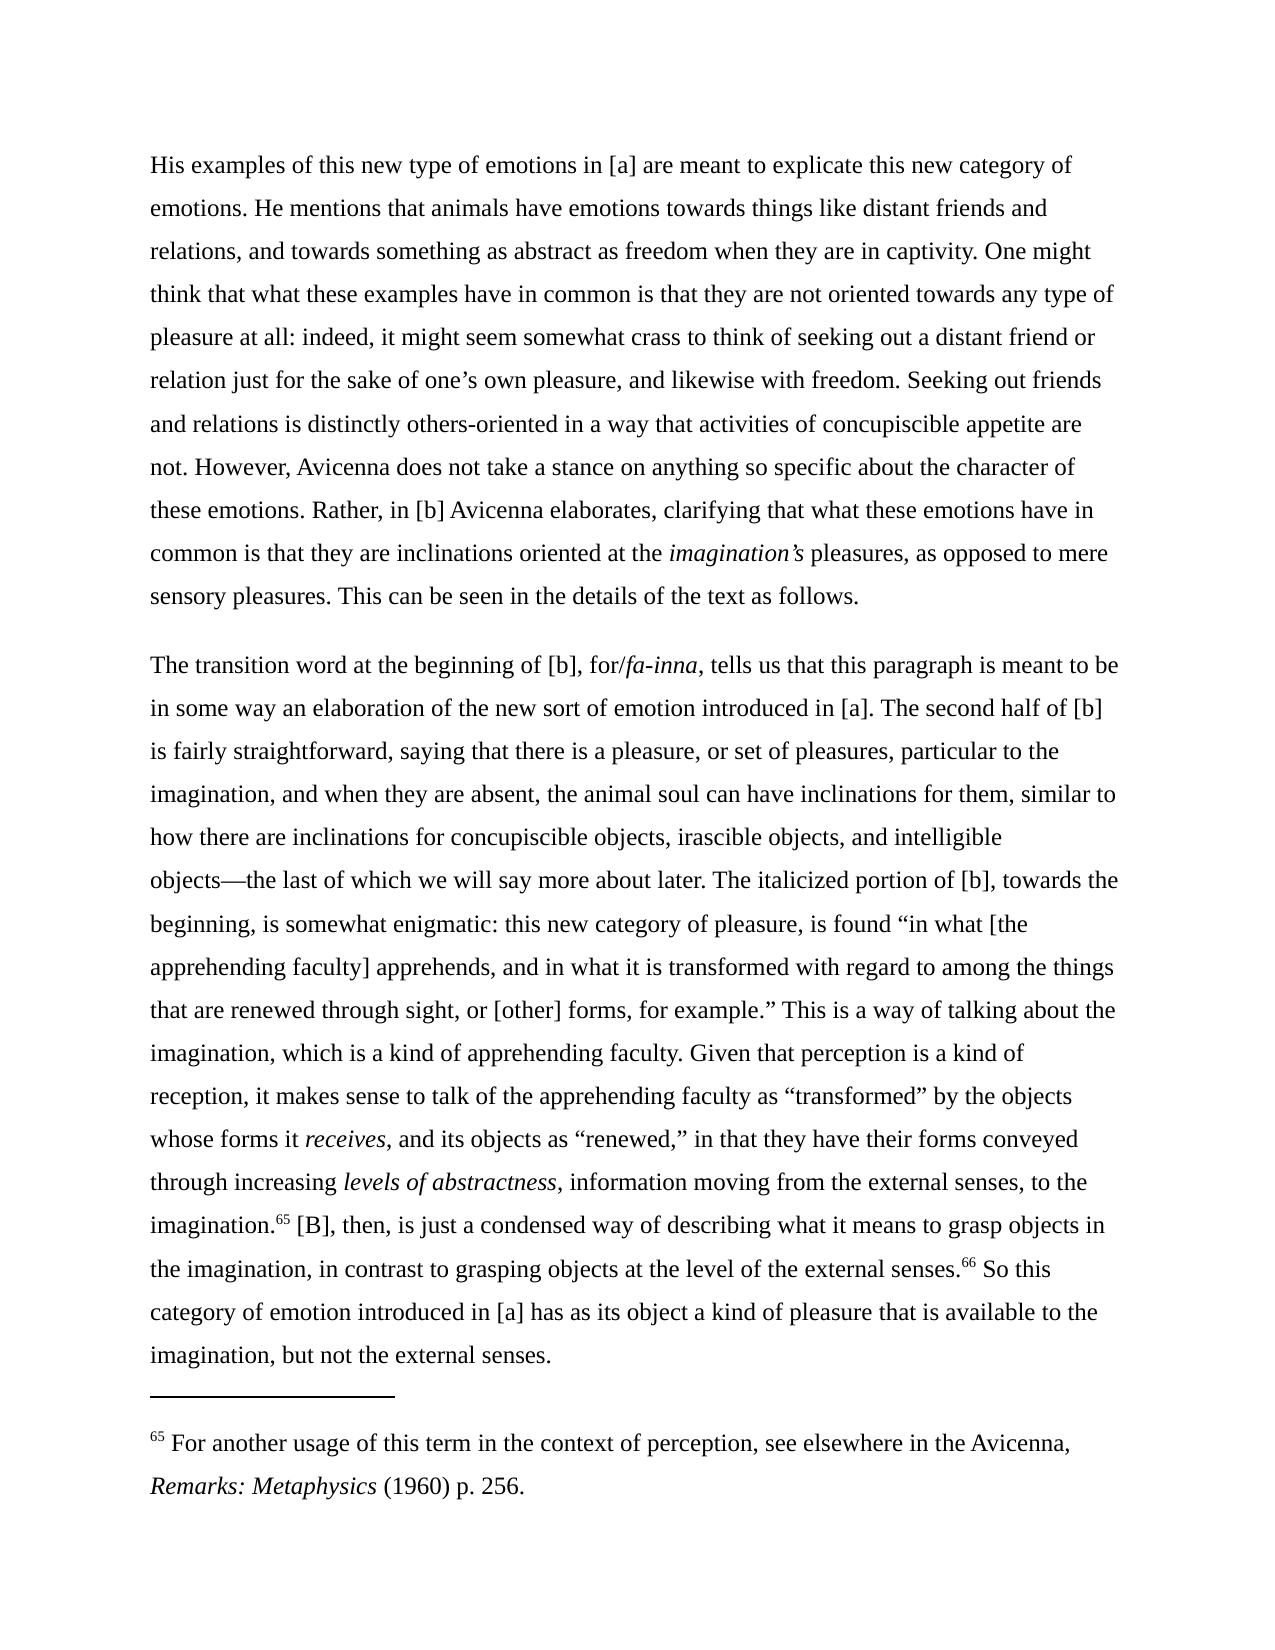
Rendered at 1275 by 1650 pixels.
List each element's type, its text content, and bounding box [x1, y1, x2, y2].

text For another usage of this term in the context of perception, see elsewhere in the Avicenna, Remarks: Metaphysics (1960) p. 256. [150, 1428, 1125, 1500]
text The transition word at the beginning of [b], for/fa-inna, tells us that this paragraph is meant to be in some way an elaboration of the new sort of emotion introduced in [a]. The second half of [b] is fairly straightforward, saying that there is a pleasure, or set of pleasures, particular to the imagination, and when they are absent, the animal soul can have inclinations for them, similar to how there are inclinations for concupiscible objects, irascible objects, and intelligible objects―the last of which we will say more about later. The italicized portion of [b], towards the beginning, is somewhat enigmatic: this new category of pleasure, is found “in what [the apprehending faculty] apprehends, and in what it is transformed with regard to among the things that are renewed through sight, or [other] forms, for example.” This is a way of talking about the imagination, which is a kind of apprehending faculty. Given that perception is a kind of reception, it makes sense to talk of the apprehending faculty as “transformed” by the objects whose forms it receives, and its objects as “renewed,” in that they have their forms conveyed through increasing levels of abstractness, information moving from the external senses, to the imagination. [B], then, is just a condensed way of describing what it means to grasp objects in the imagination, in contrast to grasping objects at the level of the external senses. So this category of emotion introduced in [a] has as its object a kind of pleasure that is available to the imagination, but not the external senses. [150, 650, 1125, 1369]
text His examples of this new type of emotions in [a] are meant to explicate this new category of emotions. He mentions that animals have emotions towards things like distant friends and relations, and towards something as abstract as freedom when they are in captivity. One might think that what these examples have in common is that they are not oriented towards any type of pleasure at all: indeed, it might seem somewhat crass to think of seeking out a distant friend or relation just for the sake of one’s own pleasure, and likewise with freedom. Seeking out friends and relations is distinctly others-oriented in a way that activities of concupiscible appetite are not. However, Avicenna does not take a stance on anything so specific about the character of these emotions. Rather, in [b] Avicenna elaborates, clarifying that what these emotions have in common is that they are inclinations oriented at the imagination’s pleasures, as opposed to mere sensory pleasures. This can be seen in the details of the text as follows. [150, 150, 1125, 610]
